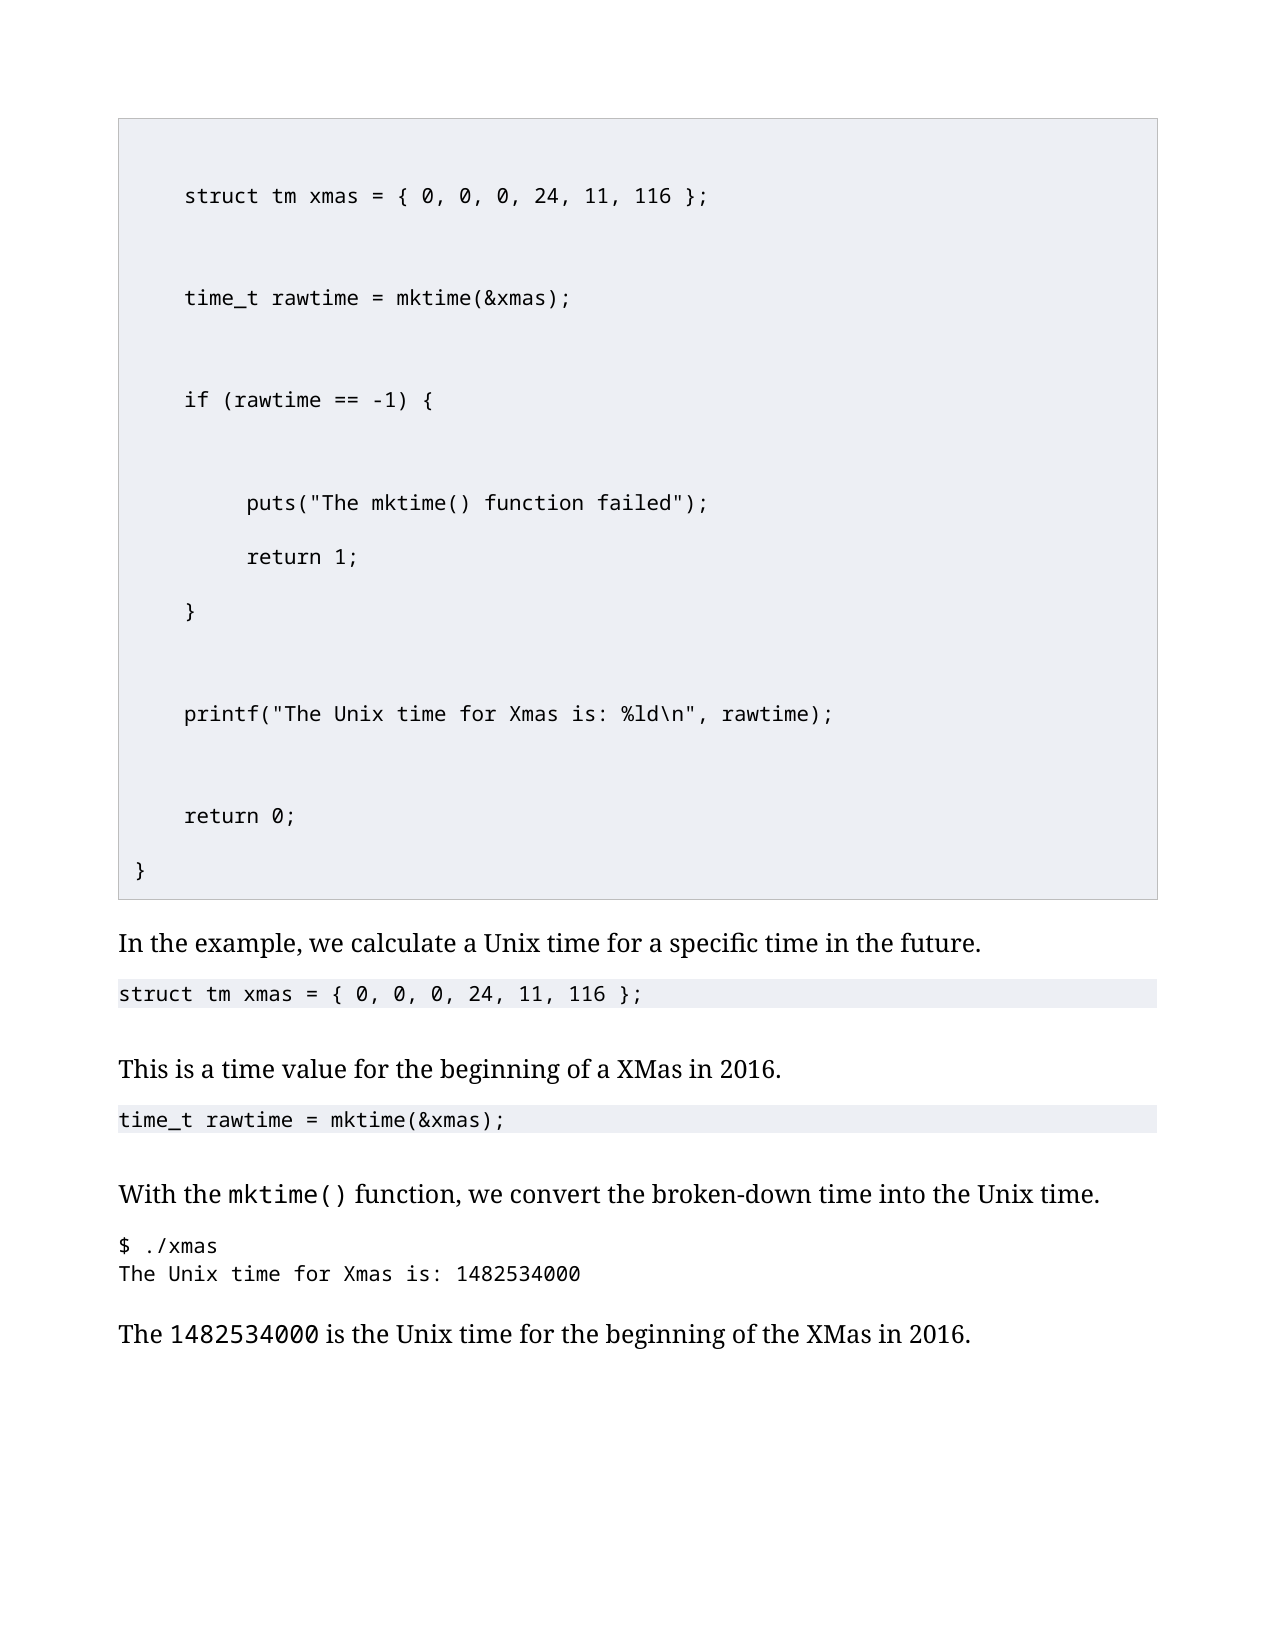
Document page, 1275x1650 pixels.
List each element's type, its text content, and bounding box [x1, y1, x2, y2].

text In the example, we calculate a Unix time for a specific time in the future. [118, 925, 1157, 959]
text With the mktime() function, we convert the broken-down time into the Unix time. [118, 1177, 1157, 1211]
text puts("The mktime() function failed"); [119, 472, 1157, 516]
text struct tm xmas = { 0, 0, 0, 24, 11, 116 }; [119, 166, 1157, 210]
text The 1482534000 is the Unix time for the beginning of the XMas in 2016. [118, 1317, 1157, 1351]
text $ ./xmas [118, 1231, 1157, 1259]
text return 0; [119, 785, 1157, 829]
text if (rawtime == -1) { [119, 370, 1157, 414]
text This is a time value for the beginning of a XMas in 2016. [118, 1051, 1157, 1085]
text } [119, 839, 1157, 899]
text return 1; [119, 526, 1157, 571]
text } [119, 581, 1157, 625]
text time_t rawtime = mktime(&xmas); [119, 268, 1157, 312]
text The Unix time for Xmas is: 1482534000 [118, 1259, 1157, 1288]
text time_t rawtime = mktime(&xmas); [118, 1105, 1157, 1133]
text struct tm xmas = { 0, 0, 0, 24, 11, 116 }; [118, 979, 1157, 1008]
text printf("The Unix time for Xmas is: %ld\n", rawtime); [119, 683, 1157, 727]
